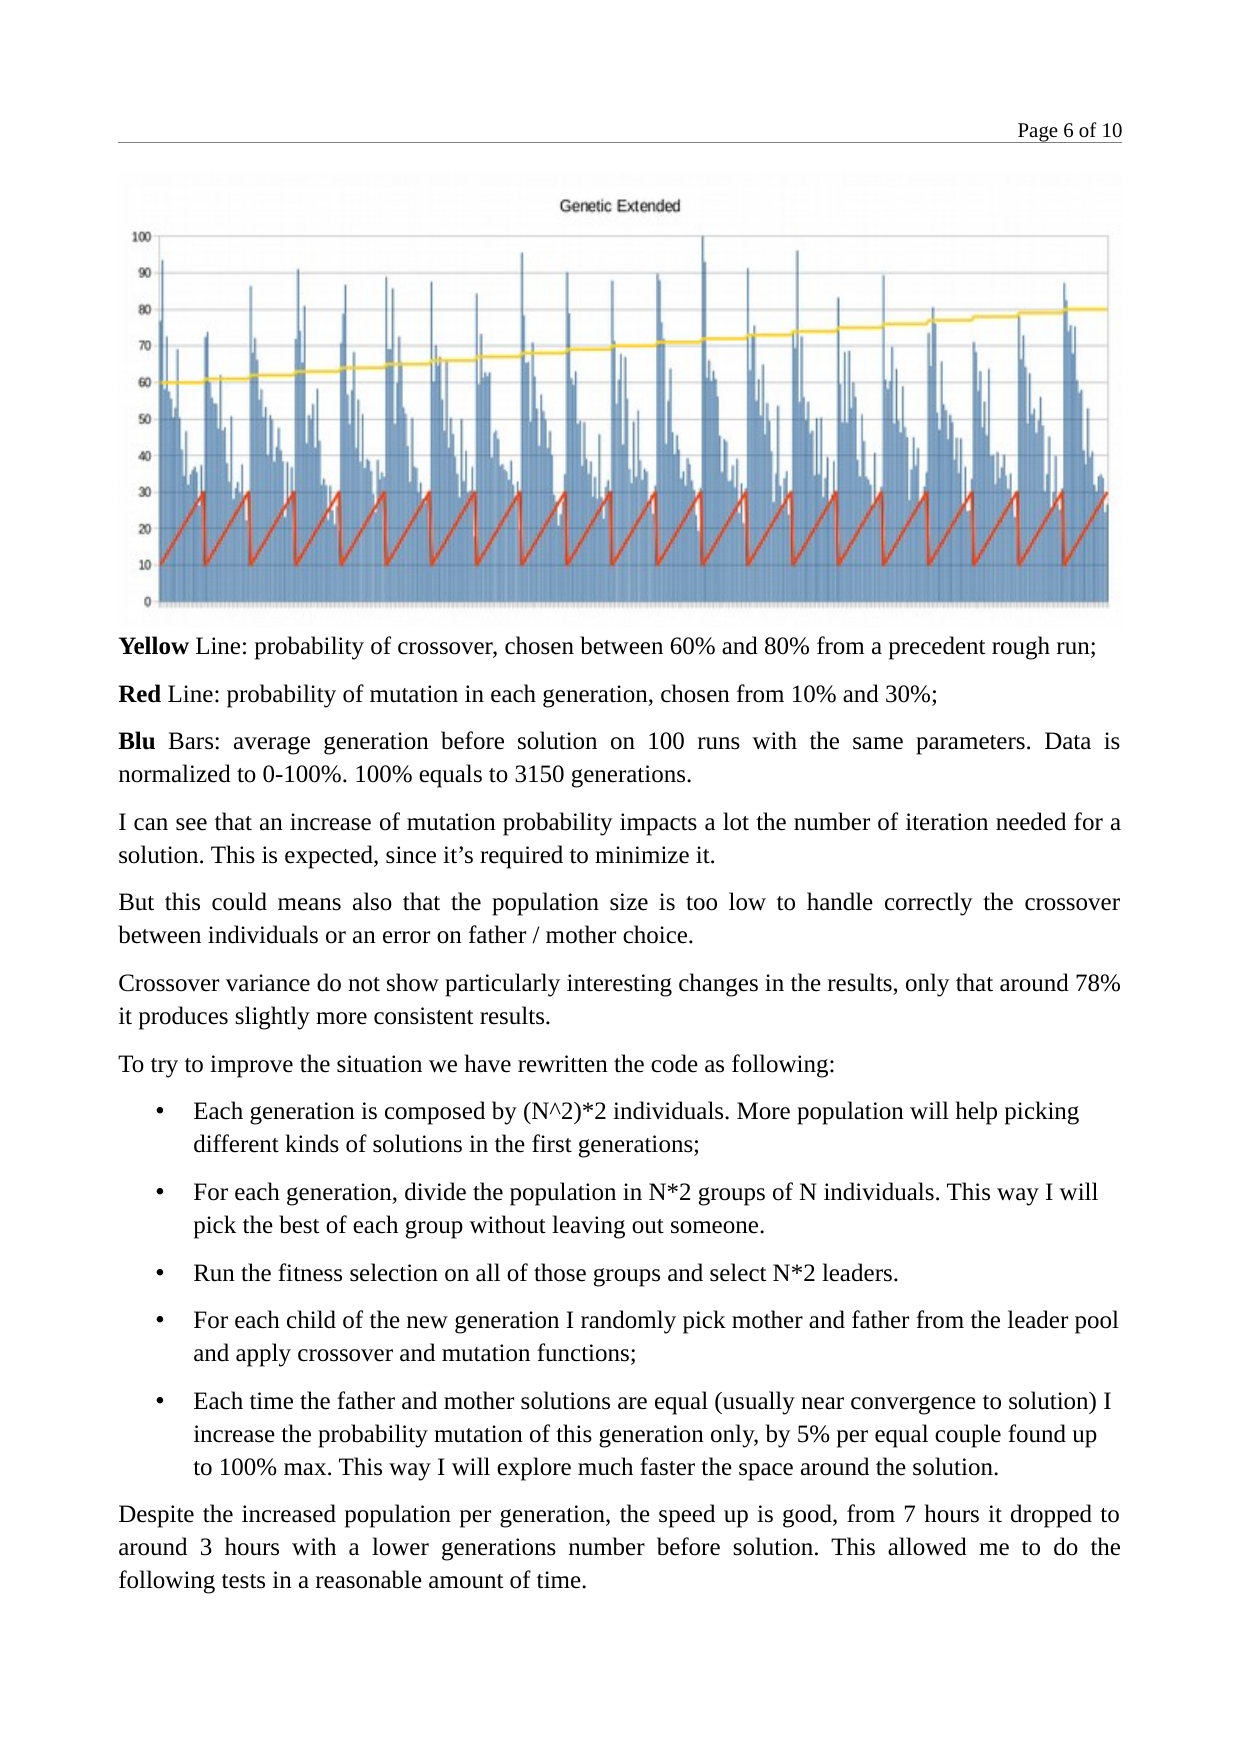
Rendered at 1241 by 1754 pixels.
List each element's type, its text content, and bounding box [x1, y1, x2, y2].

text Despite the increased population per generation, the speed up is good, from 7 hours it dropped to around 3 hours with a lower generations number before solution. This allowed me to do the following tests in a reasonable amount of time. [118, 1499, 1122, 1594]
text But this could means also that the population size is too low to handle correctly the crossover between individuals or an error on father / mother choice. [118, 887, 1122, 949]
text Crossover variance do not show particularly interesting changes in the results, only that around 78% it produces slightly more consistent results. [118, 968, 1122, 1030]
list Each generation is composed by (N^2)*2 individuals. More population will help picking different kinds of solutions in the first generations; [156, 1096, 1122, 1158]
list For each generation, divide the population in N*2 groups of N individuals. This way I will pick the best of each group without leaving out someone. [156, 1177, 1122, 1239]
list Each time the father and mother solutions are equal (usually near convergence to solution) I increase the probability mutation of this generation only, by 5% per equal couple found up to 100% max. This way I will explore much faster the space around the solution. [156, 1386, 1122, 1481]
list Run the fitness selection on all of those groups and select N*2 leaders. [156, 1258, 1122, 1286]
list For each child of the new generation I randomly pick mother and father from the leader pool and apply crossover and mutation functions; [156, 1305, 1122, 1367]
text Blu Bars: average generation before solution on 100 runs with the same parameters. Data is normalized to 0-100%. 100% equals to 3150 generations. [118, 726, 1122, 788]
picture [118, 172, 1123, 627]
text Yellow Line: probability of crossover, chosen between 60% and 80% from a precedent rough run; [118, 627, 1122, 660]
text I can see that an increase of mutation probability impacts a lot the number of iteration needed for a solution. This is expected, since it’s required to minimize it. [118, 807, 1122, 869]
text To try to improve the situation we have rewritten the code as following: [118, 1049, 1122, 1077]
text Red Line: probability of mutation in each generation, chosen from 10% and 30%; [118, 679, 1122, 707]
